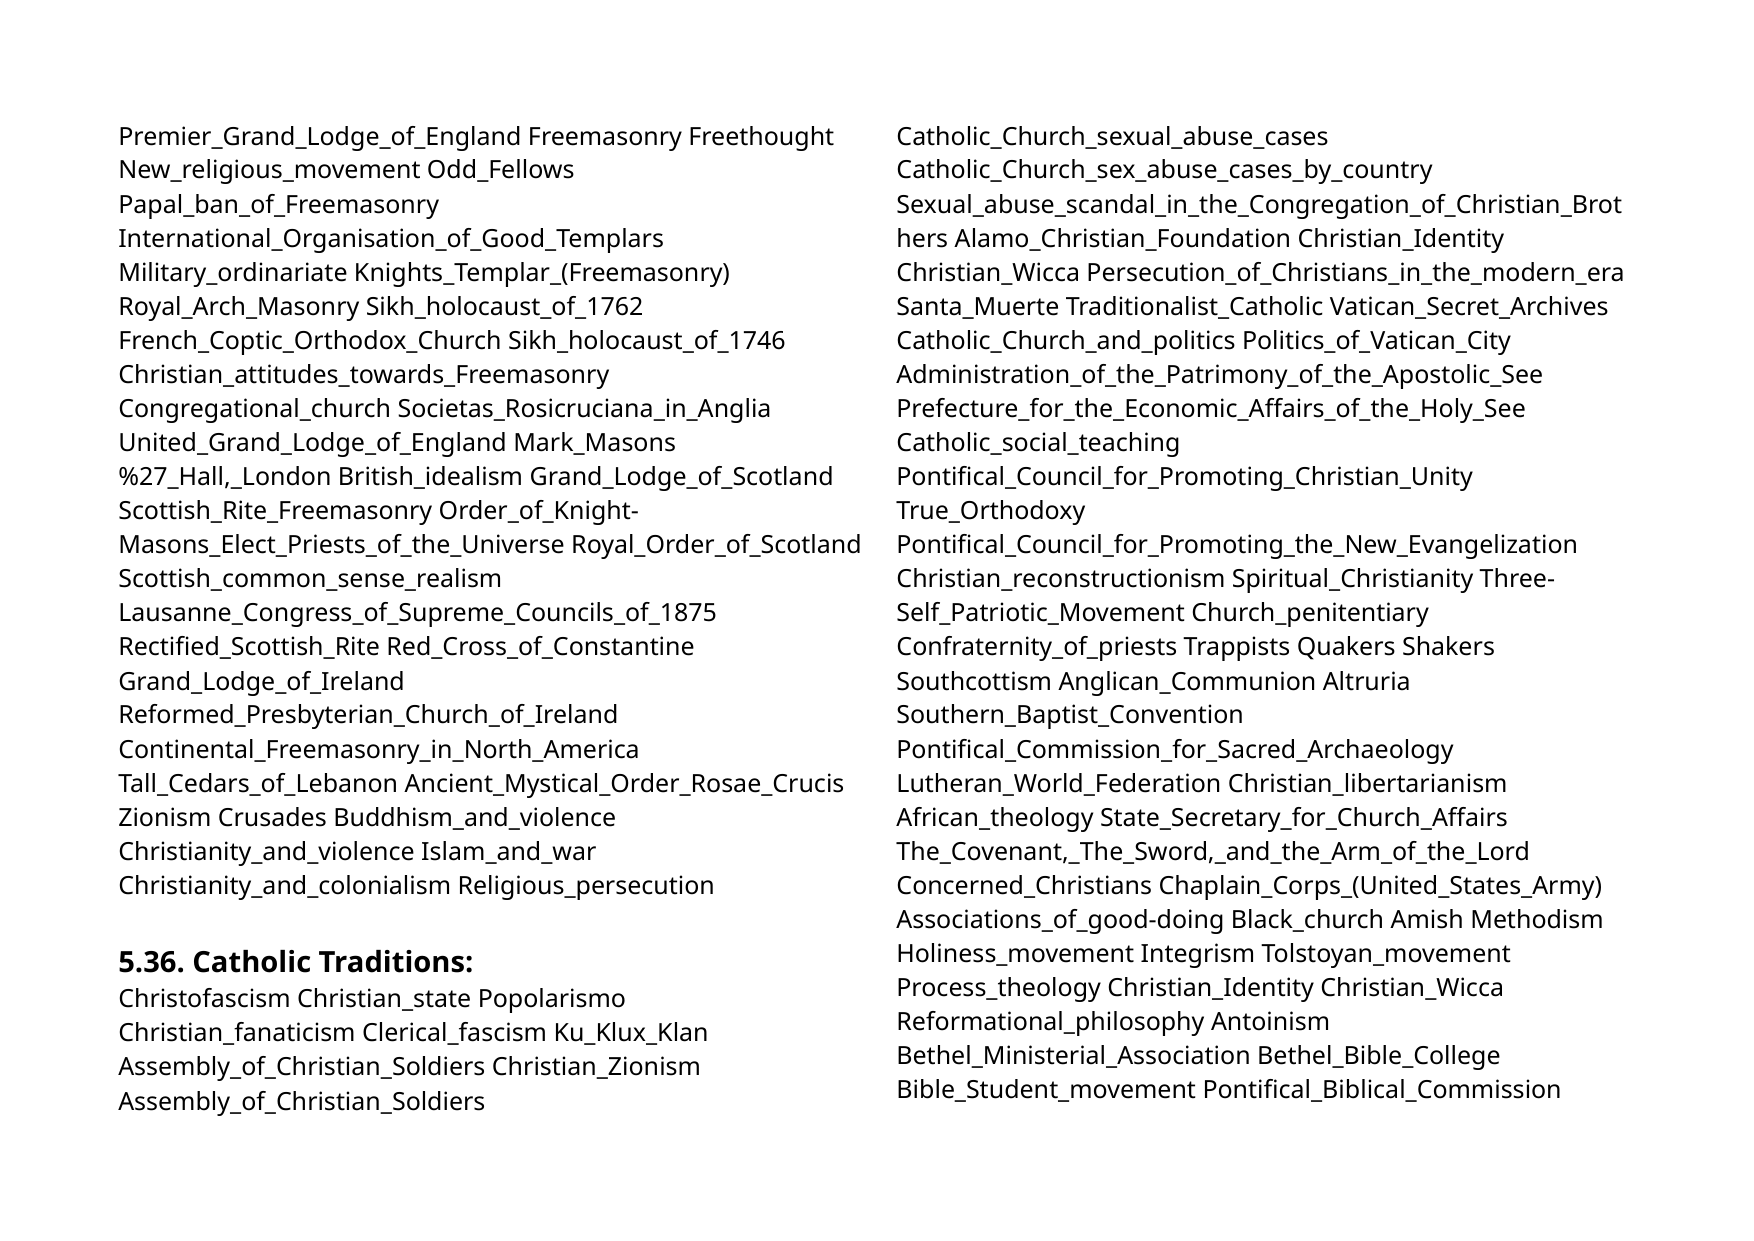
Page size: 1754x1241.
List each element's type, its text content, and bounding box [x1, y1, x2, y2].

text Christofascism Christian_state Popolarismo Christian_fanaticism Clerical_fascism Ku_Klux_Klan Assembly_of_Christian_Soldiers Christian_Zionism Assembly_of_Christian_Soldiers [118, 981, 868, 1117]
text Catholic_Church_sexual_abuse_cases Catholic_Church_sex_abuse_cases_by_country Sexual_abuse_scandal_in_the_Congregation_of_Christian_Brothers Alamo_Christian_Foundation Christian_Identity Christian_Wicca Persecution_of_Christians_in_the_modern_era Santa_Muerte Traditionalist_Catholic Vatican_Secret_Archives Catholic_Church_and_politics Politics_of_Vatican_City Administration_of_the_Patrimony_of_the_Apostolic_See Prefecture_for_the_Economic_Affairs_of_the_Holy_See Catholic_social_teaching Pontifical_Council_for_Promoting_Christian_Unity True_Orthodoxy Pontifical_Council_for_Promoting_the_New_Evangelization Christian_reconstructionism Spiritual_Christianity Three-Self_Patriotic_Movement Church_penitentiary Confraternity_of_priests Trappists Quakers Shakers Southcottism Anglican_Communion Altruria Southern_Baptist_Convention Pontifical_Commission_for_Sacred_Archaeology Lutheran_World_Federation Christian_libertarianism African_theology State_Secretary_for_Church_Affairs The_Covenant,_The_Sword,_and_the_Arm_of_the_Lord Concerned_Christians Chaplain_Corps_(United_States_Army) Associations_of_good-doing Black_church Amish Methodism Holiness_movement Integrism Tolstoyan_movement Process_theology Christian_Identity Christian_Wicca Reformational_philosophy Antoinism Bethel_Ministerial_Association Bethel_Bible_College Bible_Student_movement Pontifical_Biblical_Commission [896, 118, 1636, 1106]
text Premier_Grand_Lodge_of_England Freemasonry Freethought New_religious_movement Odd_Fellows Papal_ban_of_Freemasonry International_Organisation_of_Good_Templars Military_ordinariate Knights_Templar_(Freemasonry) Royal_Arch_Masonry Sikh_holocaust_of_1762 French_Coptic_Orthodox_Church Sikh_holocaust_of_1746 Christian_attitudes_towards_Freemasonry Congregational_church Societas_Rosicruciana_in_Anglia United_Grand_Lodge_of_England Mark_Masons%27_Hall,_London British_idealism Grand_Lodge_of_Scotland Scottish_Rite_Freemasonry Order_of_Knight-Masons_Elect_Priests_of_the_Universe Royal_Order_of_Scotland Scottish_common_sense_realism Lausanne_Congress_of_Supreme_Councils_of_1875 Rectified_Scottish_Rite Red_Cross_of_Constantine Grand_Lodge_of_Ireland Reformed_Presbyterian_Church_of_Ireland Continental_Freemasonry_in_North_America Tall_Cedars_of_Lebanon Ancient_Mystical_Order_Rosae_Crucis Zionism Crusades Buddhism_and_violence Christianity_and_violence Islam_and_war Christianity_and_colonialism Religious_persecution [118, 118, 868, 902]
text 5.36. Catholic Traditions: [118, 941, 868, 981]
